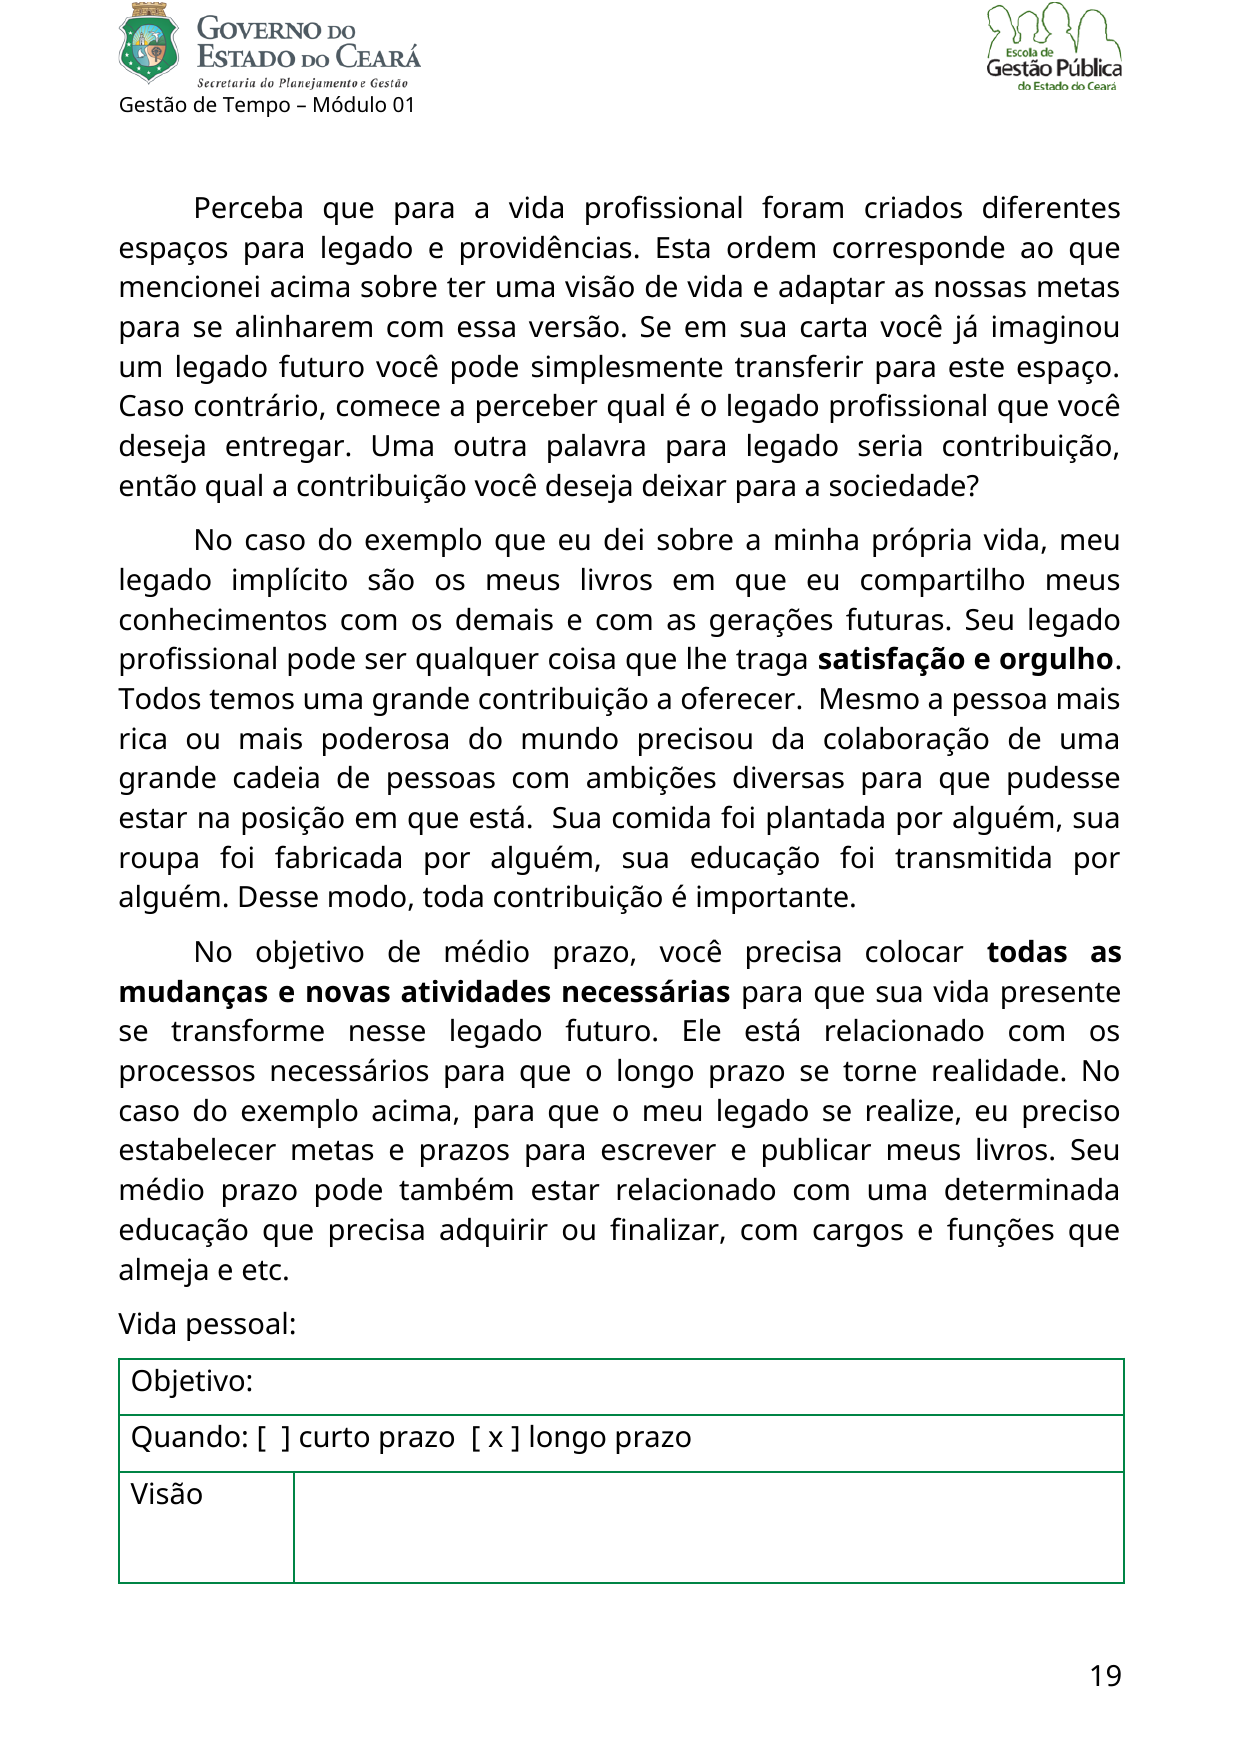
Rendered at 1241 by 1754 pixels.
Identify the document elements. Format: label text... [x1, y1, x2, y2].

text No objetivo de médio prazo, você precisa colocar todas as mudanças e novas atividades necessárias para que sua vida presente se transforme nesse legado futuro. Ele está relacionado com os processos necessários para que o longo prazo se torne realidade. No caso do exemplo acima, para que o meu legado se realize, eu preciso estabelecer metas e prazos para escrever e publicar meus livros. Seu médio prazo pode também estar relacionado com uma determinada educação que precisa adquirir ou finalizar, com cargos e funções que almeja e etc. [118, 931, 1122, 1288]
text Vida pessoal: [118, 1303, 1122, 1343]
text Perceba que para a vida profissional foram criados diferentes espaços para legado e providências. Esta ordem corresponde ao que mencionei acima sobre ter uma visão de vida e adaptar as nossas metas para se alinharem com essa versão. Se em sua carta você já imaginou um legado futuro você pode simplesmente transferir para este espaço. Caso contrário, comece a perceber qual é o legado profissional que você deseja entregar. Uma outra palavra para legado seria contribuição, então qual a contribuição você deseja deixar para a sociedade? [118, 187, 1122, 505]
table_cell Visão [120, 1473, 293, 1582]
text No caso do exemplo que eu dei sobre a minha própria vida, meu legado implícito são os meus livros em que eu compartilho meus conhecimentos com os demais e com as gerações futuras. Seu legado profissional pode ser qualquer coisa que lhe traga satisfação e orgulho. Todos temos uma grande contribuição a oferecer. Mesmo a pessoa mais rica ou mais poderosa do mundo precisou da colaboração de uma grande cadeia de pessoas com ambições diversas para que pudesse estar na posição em que está. Sua comida foi plantada por alguém, sua roupa foi fabricada por alguém, sua educação foi transmitida por alguém. Desse modo, toda contribuição é importante. [118, 519, 1122, 916]
table_cell Quando: [ ] curto prazo [ x ] longo prazo [120, 1416, 1123, 1471]
table_header Objetivo: [120, 1360, 1123, 1414]
table_cell [295, 1473, 1123, 1582]
picture [118, 2, 1122, 90]
